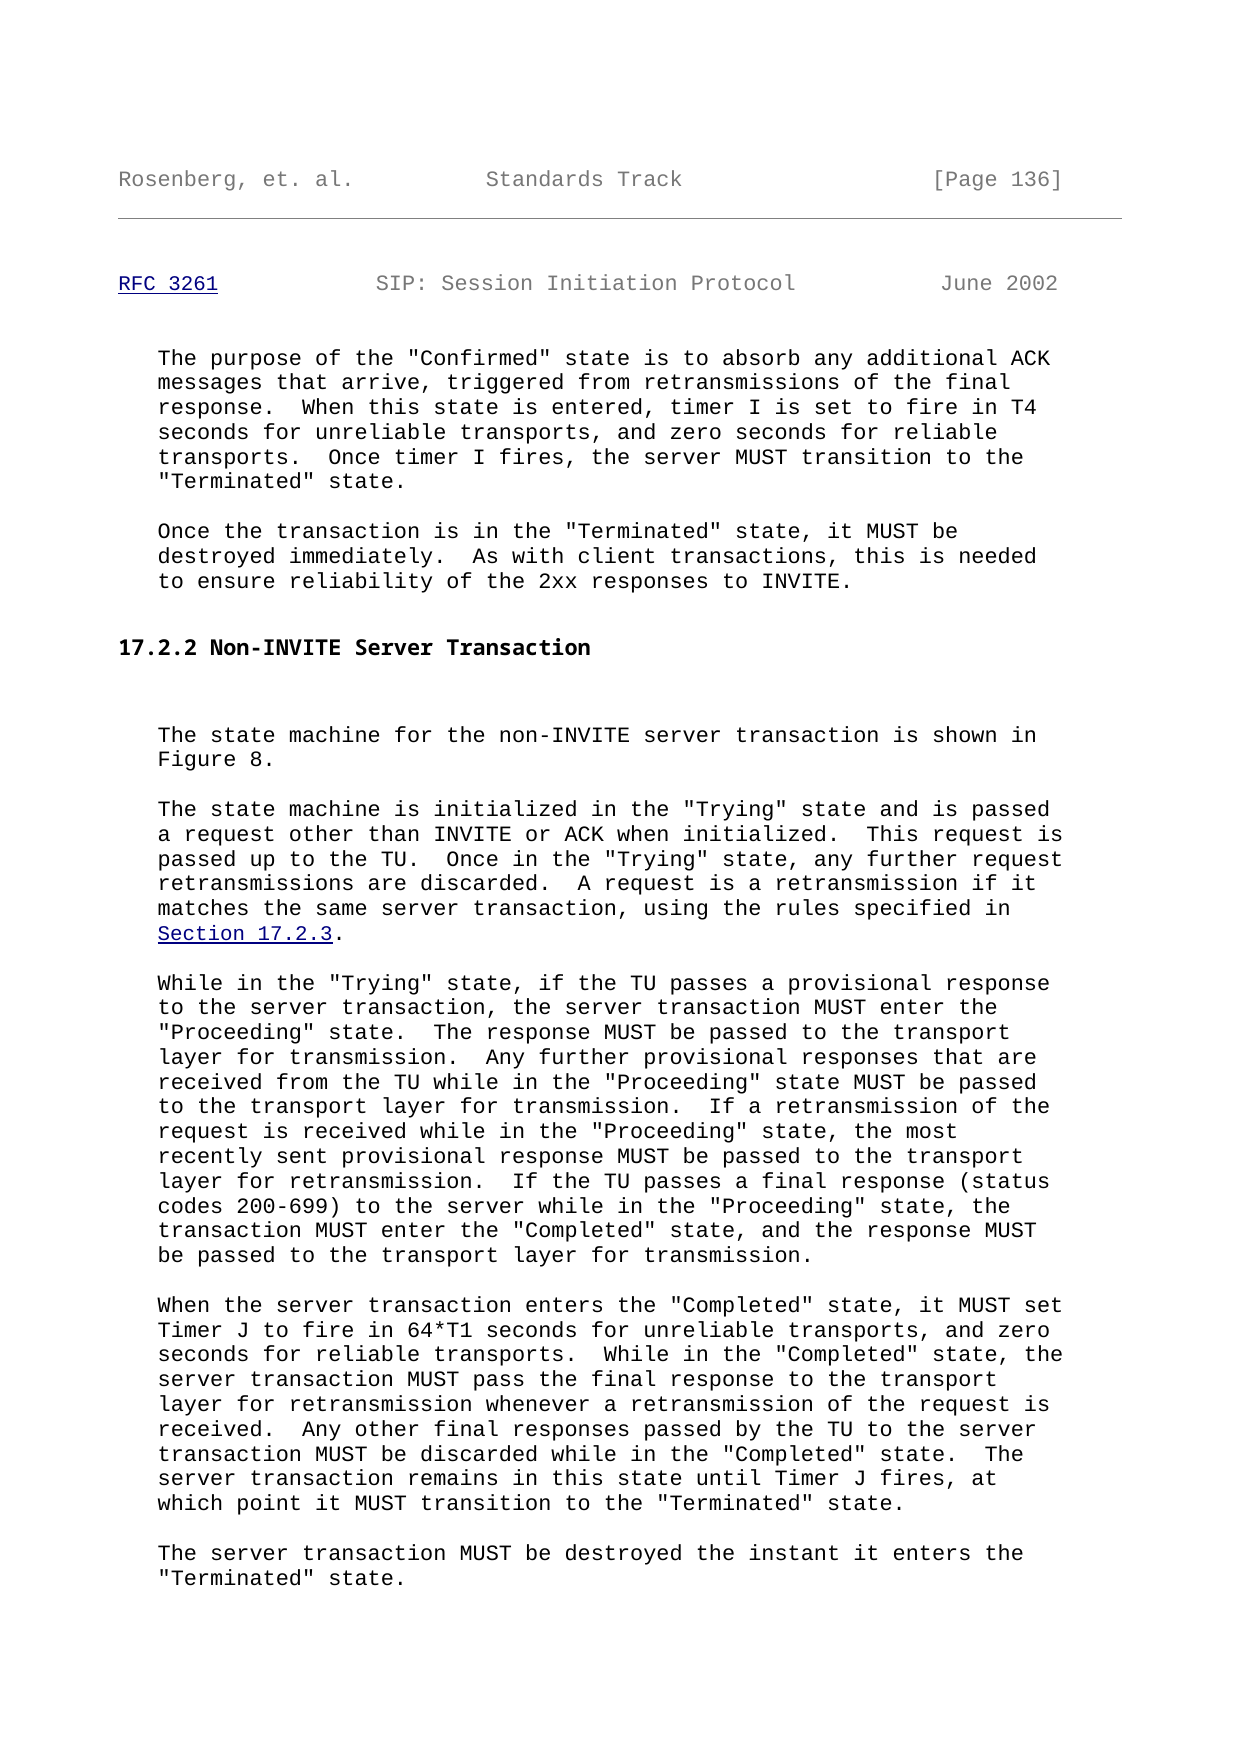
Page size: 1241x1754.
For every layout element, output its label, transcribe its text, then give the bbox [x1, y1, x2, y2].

text codes 200-699) to the server while in the "Proceeding" state, the [118, 1195, 1122, 1219]
text "Proceeding" state. The response MUST be passed to the transport [118, 1021, 1122, 1046]
text retransmissions are discarded. A request is a retransmission if it [118, 872, 1122, 897]
text request is received while in the "Proceeding" state, the most [118, 1120, 1122, 1145]
text recently sent provisional response MUST be passed to the transport [118, 1145, 1122, 1170]
text transaction MUST enter the "Completed" state, and the response MUST [118, 1219, 1122, 1244]
text Figure 8. [118, 748, 1122, 773]
text server transaction MUST pass the final response to the transport [118, 1368, 1122, 1393]
text seconds for unreliable transports, and zero seconds for reliable [118, 421, 1122, 446]
text to the server transaction, the server transaction MUST enter the [118, 996, 1122, 1021]
text RFC 3261 SIP: Session Initiation Protocol June 2002 [118, 272, 1122, 297]
text to ensure reliability of the 2xx responses to INVITE. [118, 570, 1122, 594]
text The state machine for the non-INVITE server transaction is shown in [118, 724, 1122, 748]
text received from the TU while in the "Proceeding" state MUST be passed [118, 1071, 1122, 1096]
text "Terminated" state. [118, 1567, 1122, 1591]
text 17.2.2 Non-INVITE Server Transaction [118, 632, 1122, 662]
text a request other than INVITE or ACK when initialized. This request is [118, 823, 1122, 848]
text matches the same server transaction, using the rules specified in [118, 897, 1122, 922]
text The state machine is initialized in the "Trying" state and is passed [118, 798, 1122, 823]
text messages that arrive, triggered from retransmissions of the final [118, 371, 1122, 396]
text which point it MUST transition to the "Terminated" state. [118, 1492, 1122, 1517]
text to the transport layer for transmission. If a retransmission of the [118, 1096, 1122, 1120]
text "Terminated" state. [118, 471, 1122, 495]
text transaction MUST be discarded while in the "Completed" state. The [118, 1443, 1122, 1467]
text passed up to the TU. Once in the "Trying" state, any further request [118, 848, 1122, 872]
text Section 17.2.3. [118, 922, 1122, 947]
text server transaction remains in this state until Timer J fires, at [118, 1467, 1122, 1492]
text received. Any other final responses passed by the TU to the server [118, 1418, 1122, 1443]
text be passed to the transport layer for transmission. [118, 1244, 1122, 1269]
text While in the "Trying" state, if the TU passes a provisional response [118, 972, 1122, 996]
text transports. Once timer I fires, the server MUST transition to the [118, 446, 1122, 471]
text When the server transaction enters the "Completed" state, it MUST set [118, 1294, 1122, 1319]
text The server transaction MUST be destroyed the instant it enters the [118, 1542, 1122, 1567]
text Timer J to fire in 64*T1 seconds for unreliable transports, and zero [118, 1319, 1122, 1343]
text layer for retransmission. If the TU passes a final response (status [118, 1170, 1122, 1195]
text seconds for reliable transports. While in the "Completed" state, the [118, 1343, 1122, 1368]
text layer for retransmission whenever a retransmission of the request is [118, 1393, 1122, 1418]
text response. When this state is entered, timer I is set to fire in T4 [118, 396, 1122, 421]
text The purpose of the "Confirmed" state is to absorb any additional ACK [118, 347, 1122, 371]
text layer for transmission. Any further provisional responses that are [118, 1046, 1122, 1071]
text destroyed immediately. As with client transactions, this is needed [118, 545, 1122, 570]
text Rosenberg, et. al. Standards Track [Page 136] [118, 168, 1122, 192]
text Once the transaction is in the "Terminated" state, it MUST be [118, 520, 1122, 545]
